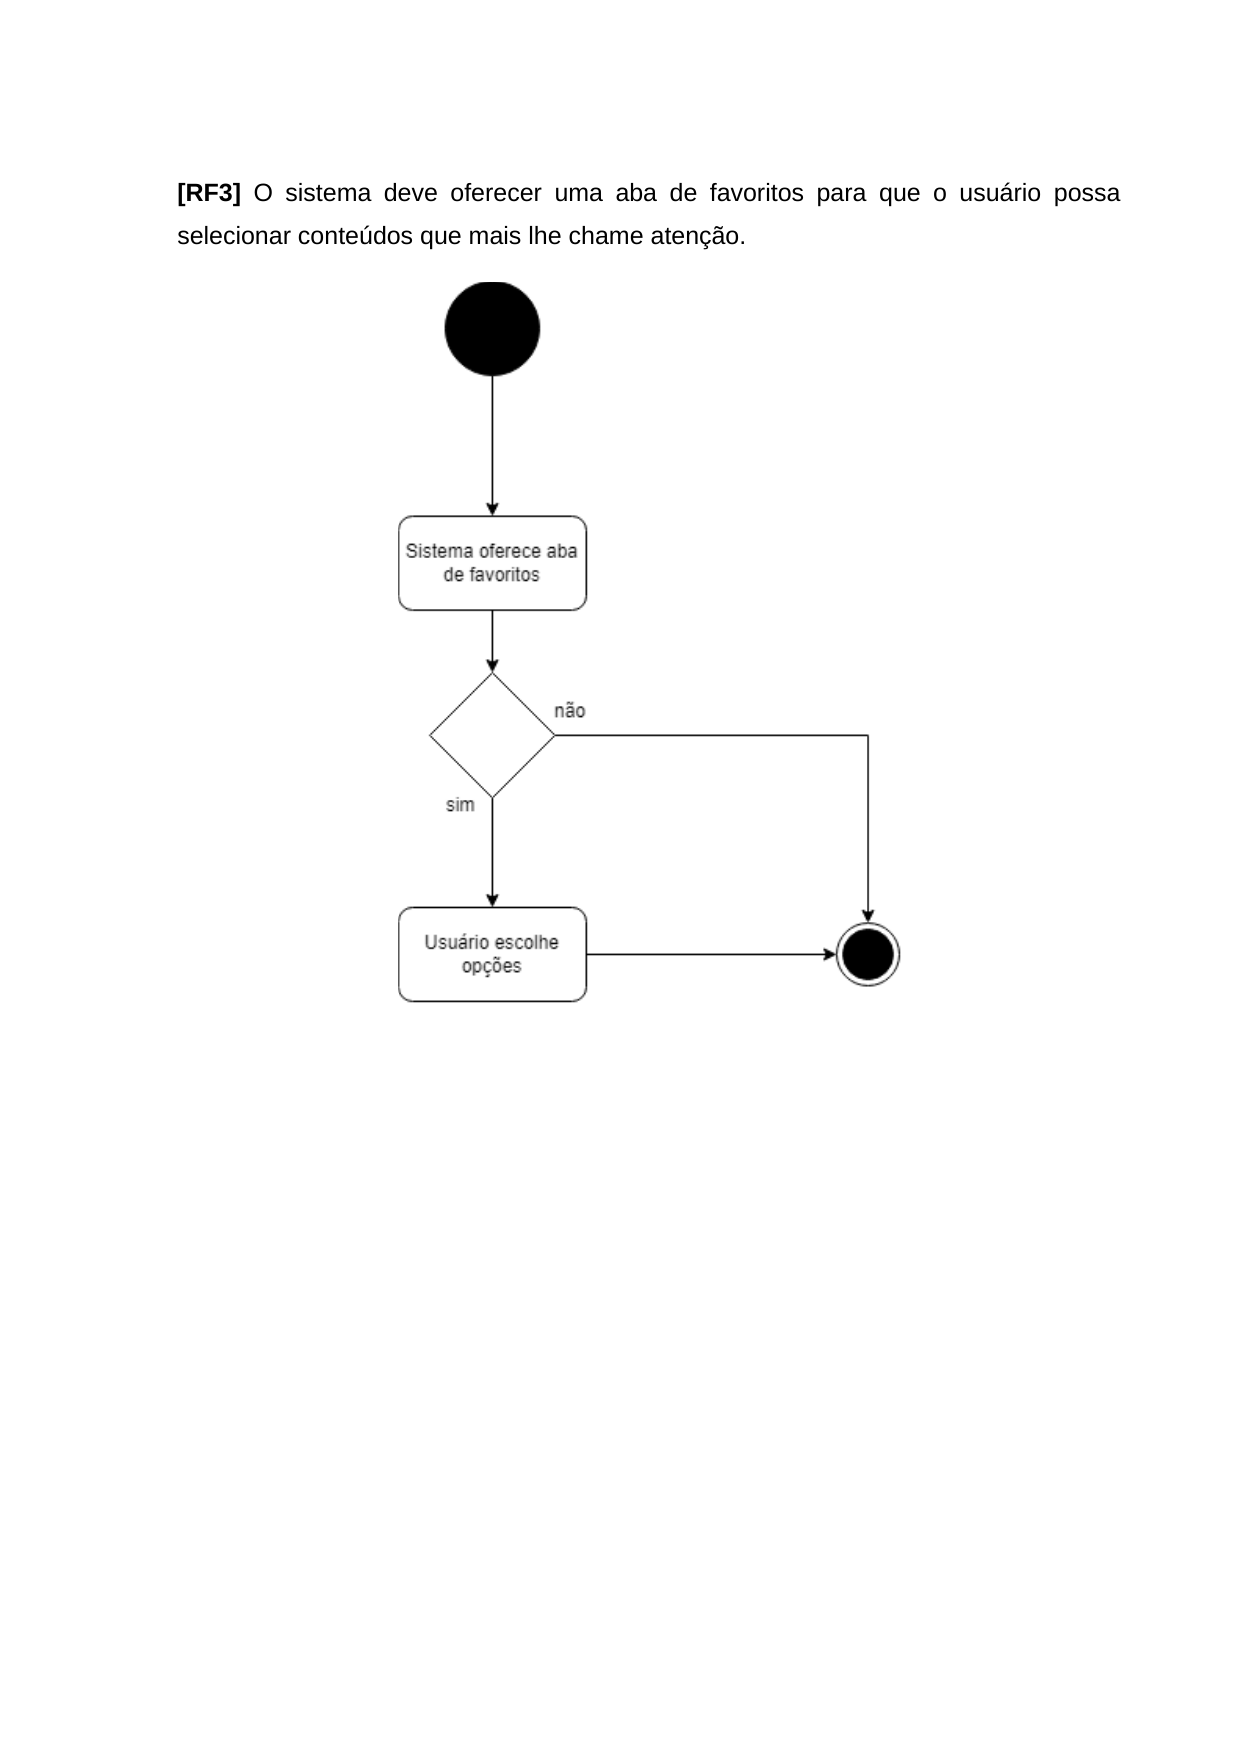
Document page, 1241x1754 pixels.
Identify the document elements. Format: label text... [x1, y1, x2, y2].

text [RF3] O sistema deve oferecer uma aba de favoritos para que o usuário possa selecionar conteúdos que mais lhe chame atenção. [177, 178, 1122, 250]
